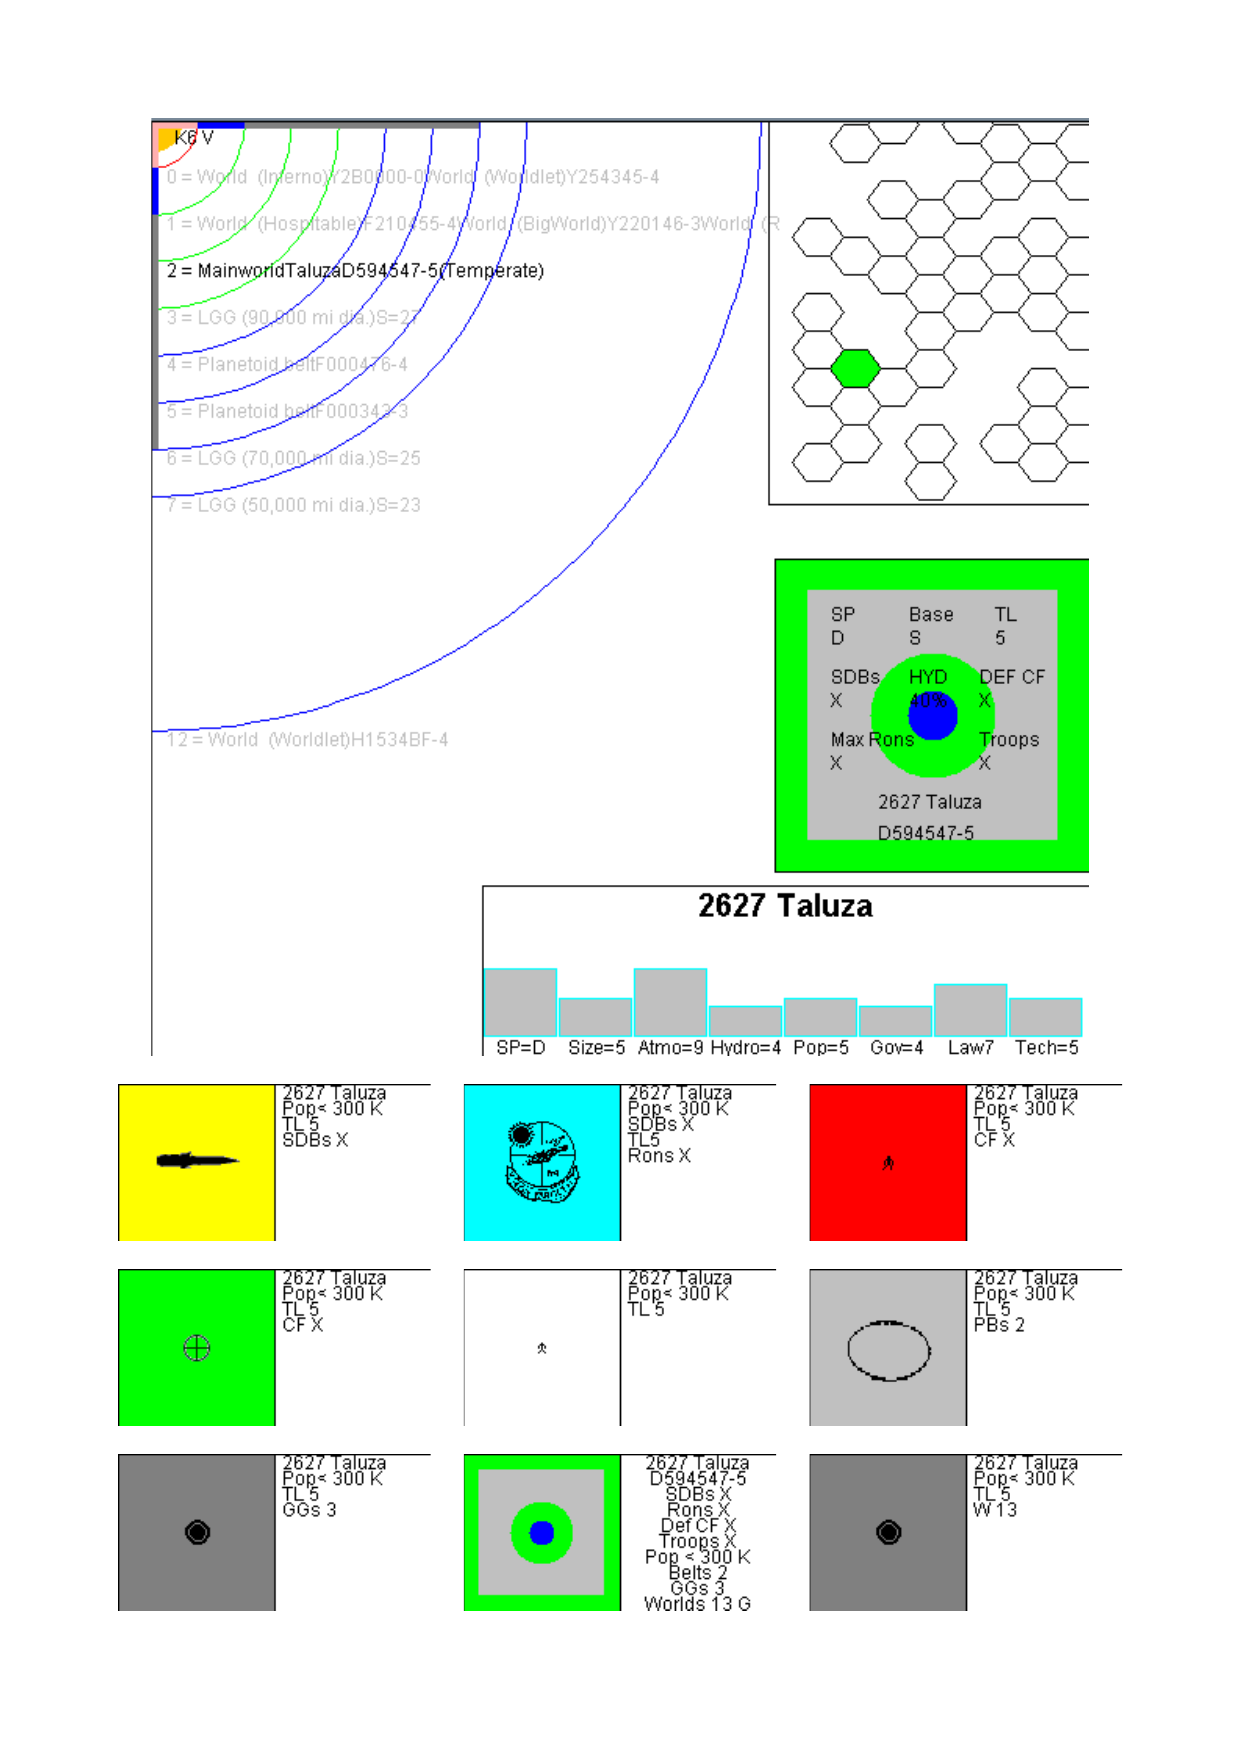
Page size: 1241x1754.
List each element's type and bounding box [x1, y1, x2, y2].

picture [463, 1454, 777, 1611]
picture [809, 1269, 1123, 1426]
picture [118, 1454, 431, 1611]
picture [809, 1084, 1123, 1241]
picture [463, 1084, 777, 1241]
picture [809, 1454, 1123, 1611]
picture [151, 118, 1089, 1056]
picture [118, 1084, 431, 1241]
picture [463, 1269, 777, 1426]
picture [118, 1269, 431, 1426]
